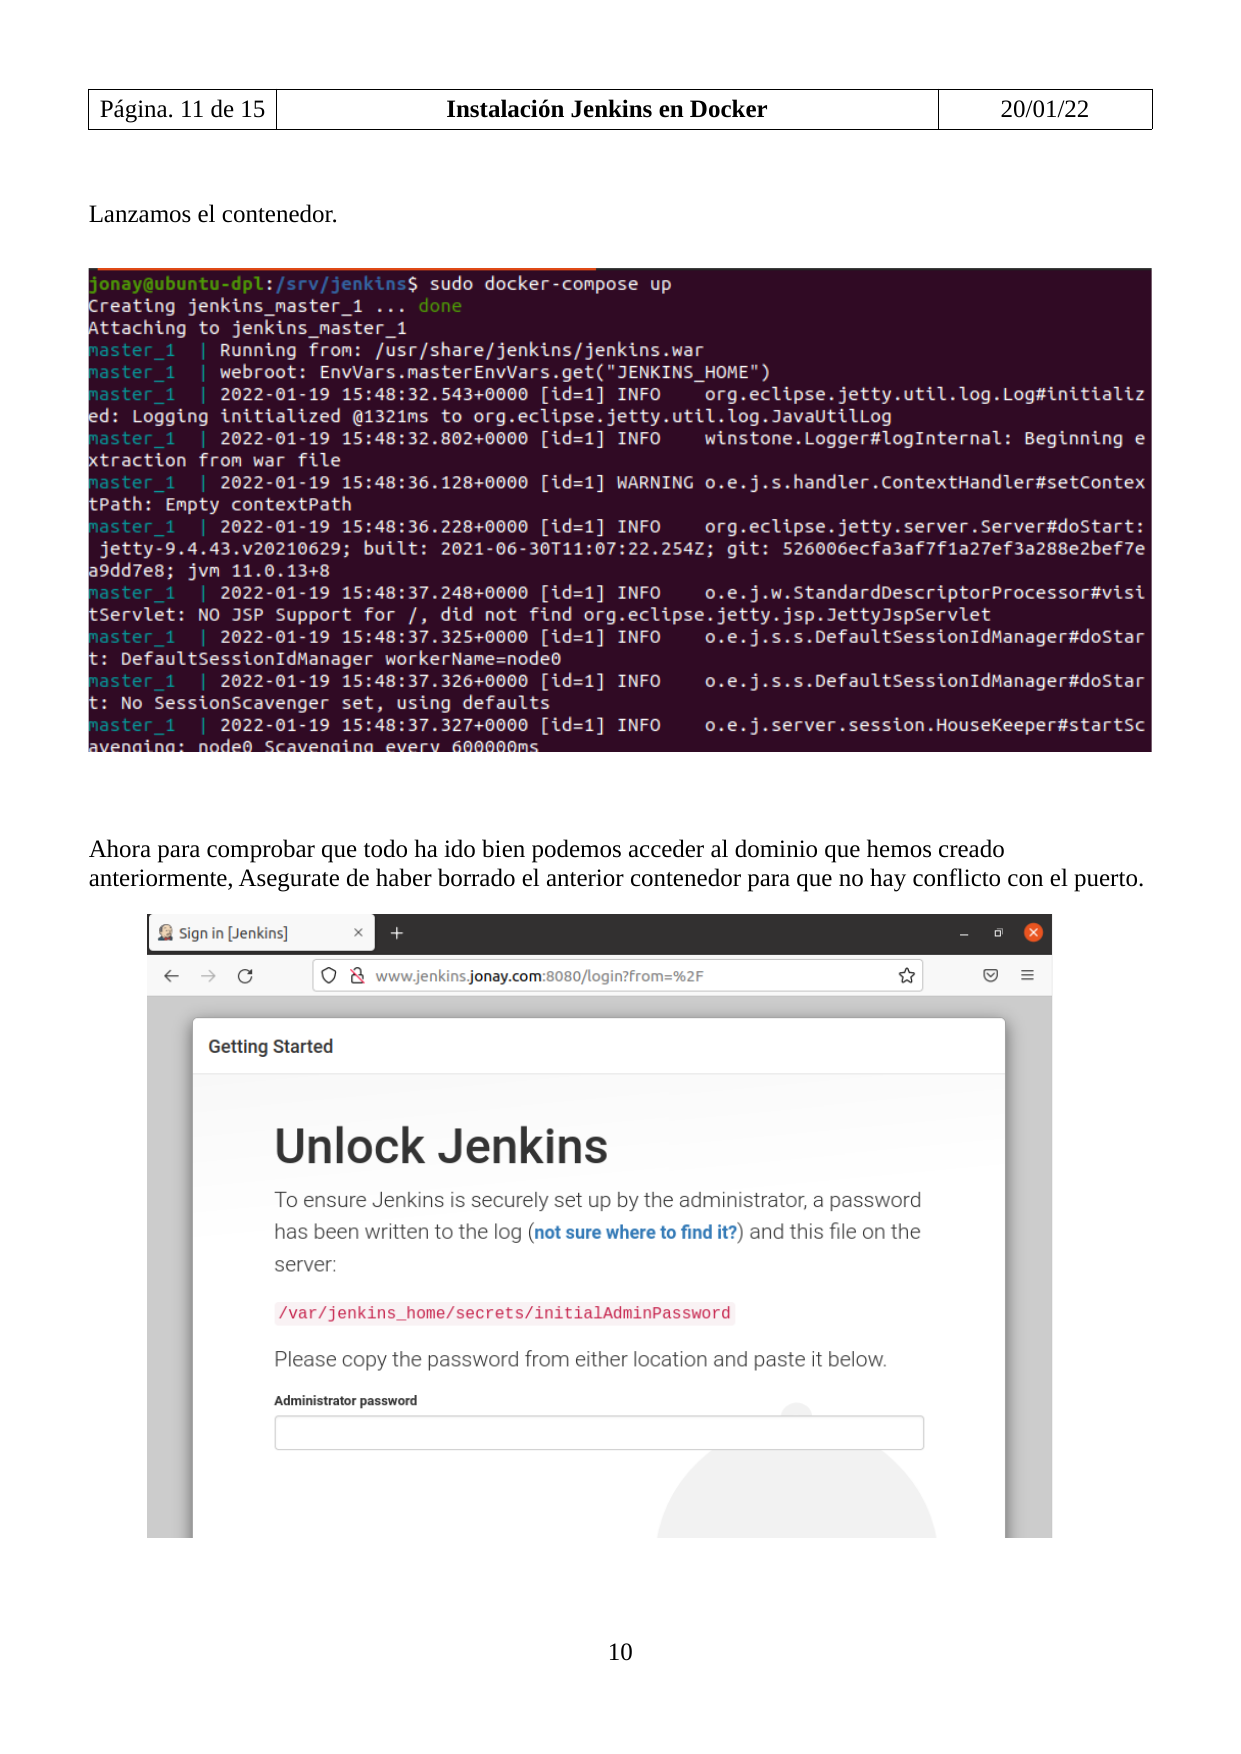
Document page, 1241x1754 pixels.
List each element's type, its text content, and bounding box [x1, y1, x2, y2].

picture [147, 914, 1053, 1538]
picture [88, 268, 1152, 752]
text Lanzamos el contenedor. [88, 199, 1152, 228]
text Ahora para comprobar que todo ha ido bien podemos acceder al dominio que hemos creado anteriormente, Asegurate de haber borrado el anterior contenedor para que no hay conflicto con el puerto. [88, 834, 1152, 891]
